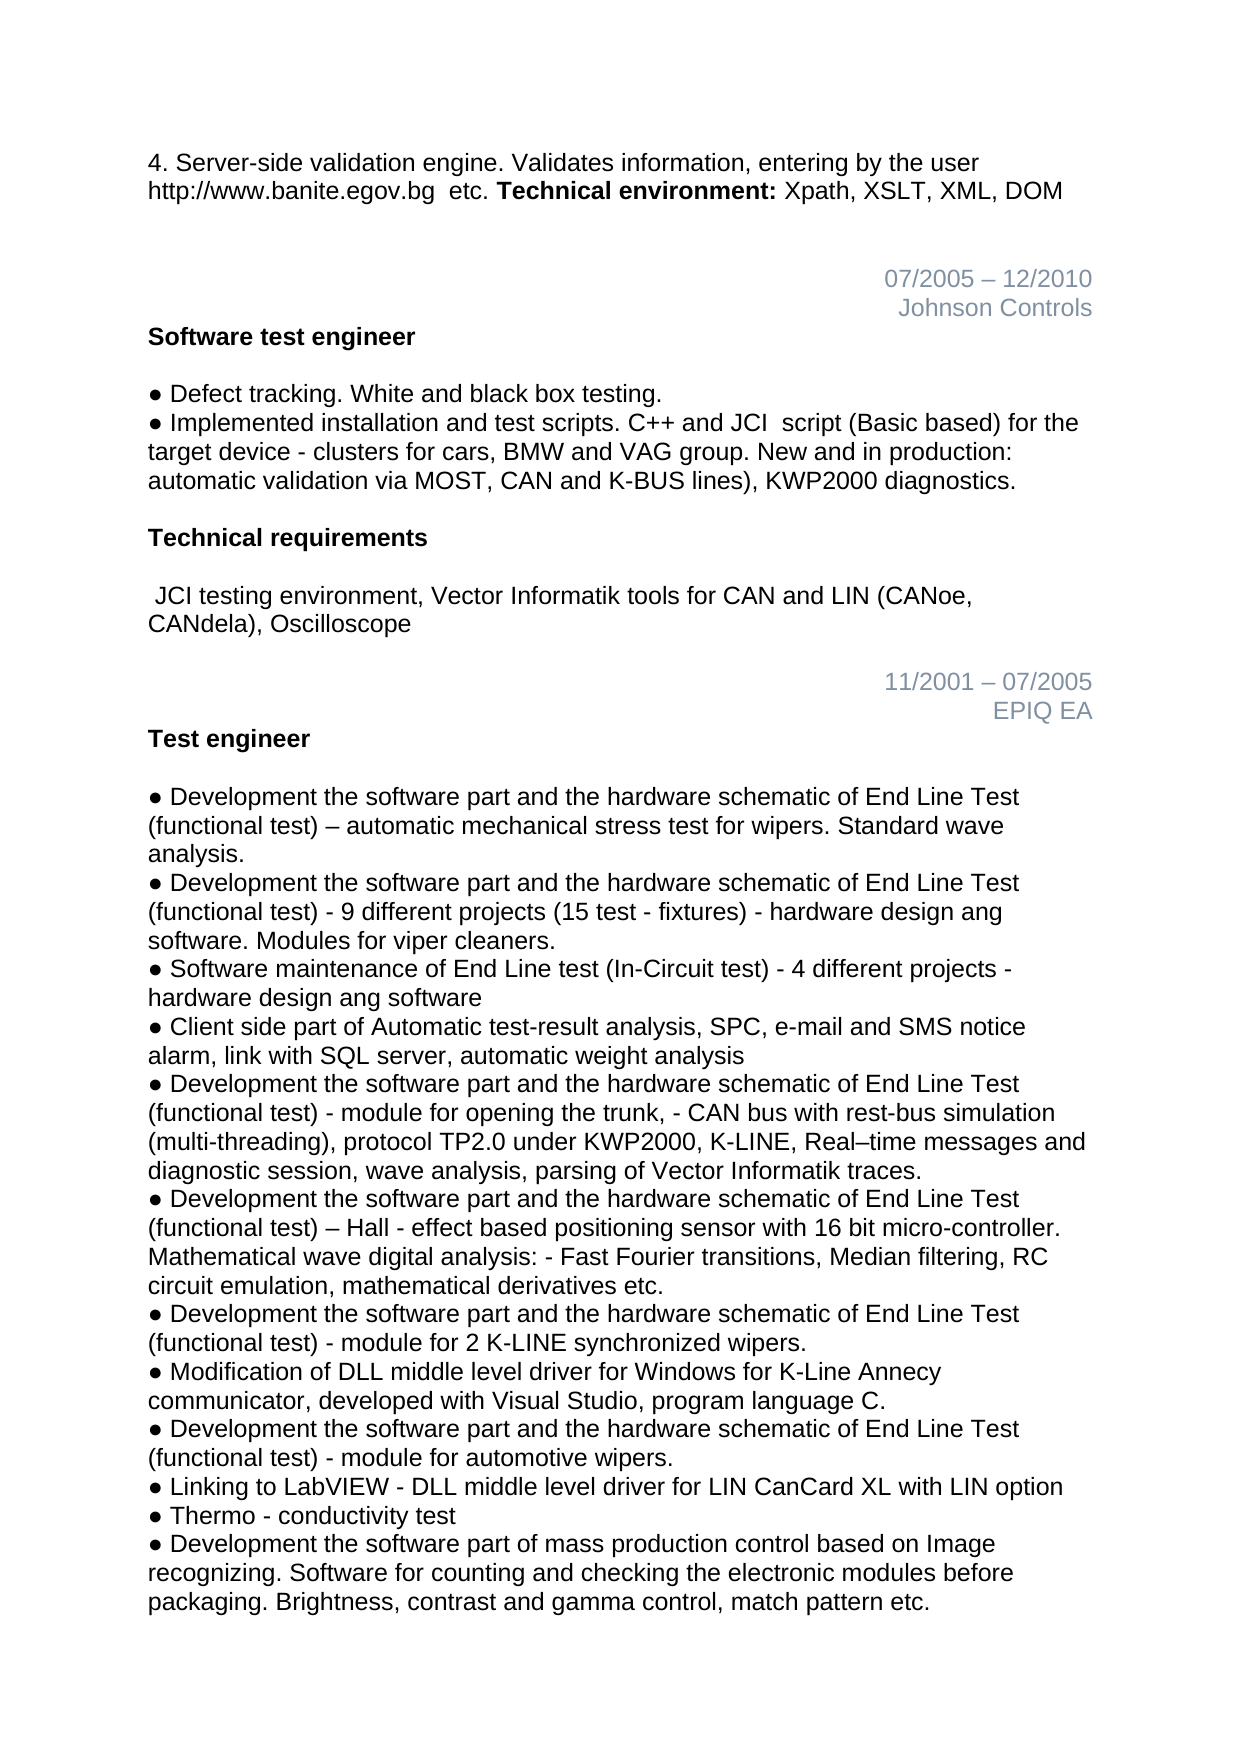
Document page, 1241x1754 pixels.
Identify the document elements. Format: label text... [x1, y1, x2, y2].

text ● Development the software part and the hardware schematic of End Line Test (functional test) - module for 2 K-LINE synchronized wipers. [148, 1299, 1093, 1357]
text Test engineer [148, 724, 1093, 753]
text ● Defect tracking. White and black box testing. [148, 379, 1093, 408]
text 4. Server-side validation engine. Validates information, entering by the user http://www.banite.egov.bg etc. Technical environment: Xpath, XSLT, XML, DOM [148, 148, 1093, 205]
text 07/2005 – 12/2010 [148, 264, 1093, 293]
text Johnson Controls [148, 293, 1093, 322]
text ● Client side part of Automatic test-result analysis, SPC, e-mail and SMS notice alarm, link with SQL server, automatic weight analysis [148, 1012, 1093, 1069]
text ● Development the software part and the hardware schematic of End Line Test (functional test) – automatic mechanical stress test for wipers. Standard wave analysis. [148, 782, 1093, 868]
text ● Implemented installation and test scripts. C++ and JCI script (Basic based) for the target device - clusters for cars, BMW and VAG group. New and in production: automatic validation via MOST, CAN and K-BUS lines), KWP2000 diagnostics. [148, 408, 1093, 494]
text ● Development the software part and the hardware schematic of End Line Test (functional test) - module for opening the trunk, - CAN bus with rest-bus simulation (multi-threading), protocol TP2.0 under KWP2000, K-LINE, Real–time messages and diagnostic session, wave analysis, parsing of Vector Informatik traces. [148, 1069, 1093, 1184]
text ● Development the software part and the hardware schematic of End Line Test (functional test) - module for automotive wipers. [148, 1414, 1093, 1472]
text JCI testing environment, Vector Informatik tools for CAN and LIN (CANoe, CANdela), Oscilloscope [148, 581, 1093, 638]
text ● Development the software part of mass production control based on Image recognizing. Software for counting and checking the electronic modules before packaging. Brightness, contrast and gamma control, match pattern etc. [148, 1529, 1093, 1616]
text ● Thermo - conductivity test [148, 1501, 1093, 1529]
text EPIQ EA [148, 696, 1093, 724]
text ● Linking to LabVIEW - DLL middle level driver for LIN CanCard XL with LIN option [148, 1472, 1093, 1501]
text ● Software maintenance of End Line test (In-Circuit test) - 4 different projects - hardware design ang software [148, 954, 1093, 1012]
text ● Modification of DLL middle level driver for Windows for K-Line Annecy communicator, developed with Visual Studio, program language C. [148, 1357, 1093, 1414]
text Technical requirements [148, 523, 1093, 552]
text Software test engineer [148, 322, 1093, 351]
text 11/2001 – 07/2005 [148, 667, 1093, 696]
text ● Development the software part and the hardware schematic of End Line Test (functional test) – Hall - effect based positioning sensor with 16 bit micro-controller. Mathematical wave digital analysis: - Fast Fourier transitions, Median filtering, RC circuit emulation, mathematical derivatives etc. [148, 1184, 1093, 1299]
text ● Development the software part and the hardware schematic of End Line Test (functional test) - 9 different projects (15 test - fixtures) - hardware design ang software. Modules for viper cleaners. [148, 868, 1093, 954]
